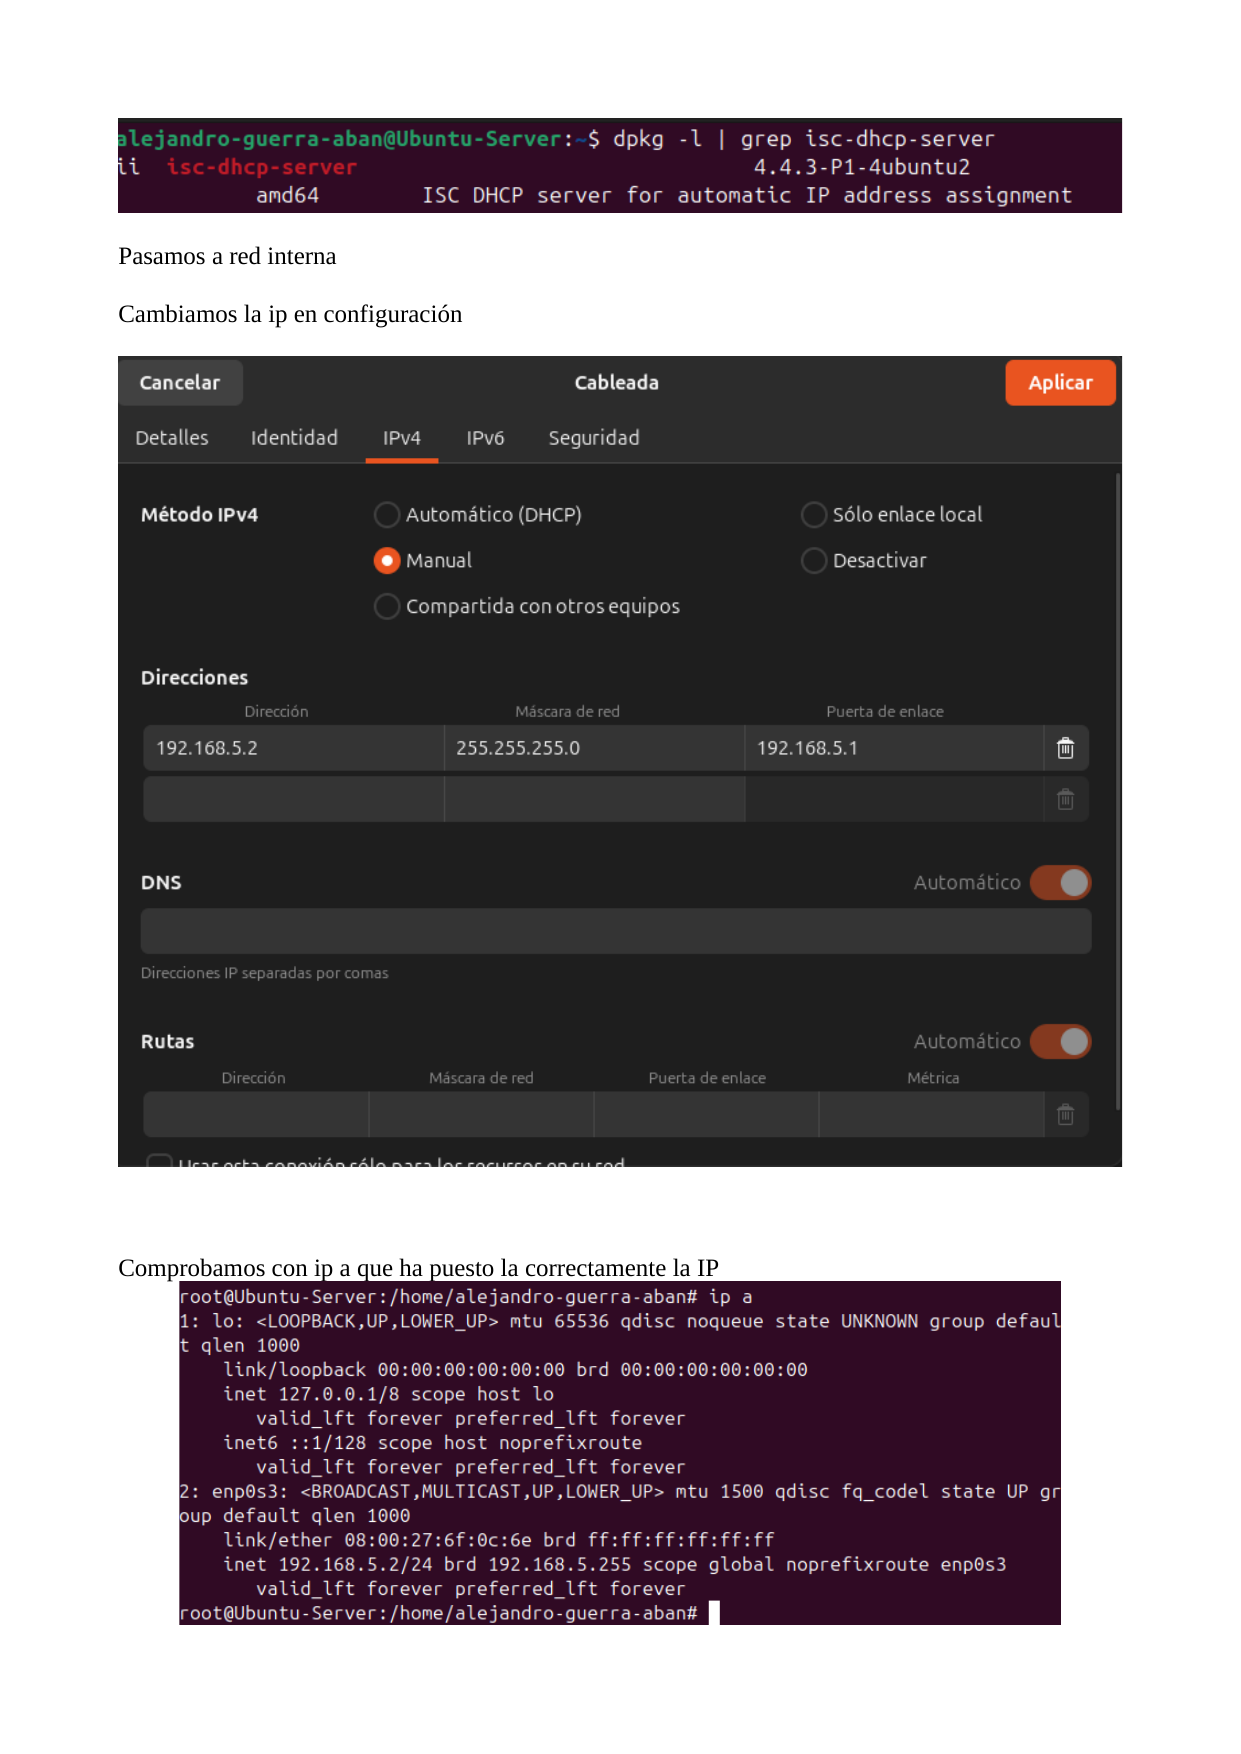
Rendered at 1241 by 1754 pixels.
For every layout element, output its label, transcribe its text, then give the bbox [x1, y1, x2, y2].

picture [118, 356, 1123, 1167]
picture [179, 1281, 1061, 1625]
picture [118, 118, 1123, 213]
text Cambiamos la ip en configuración [118, 299, 1122, 327]
text Pasamos a red interna [118, 241, 1122, 270]
text Comprobamos con ip a que ha puesto la correctamente la IP [118, 1253, 1122, 1281]
